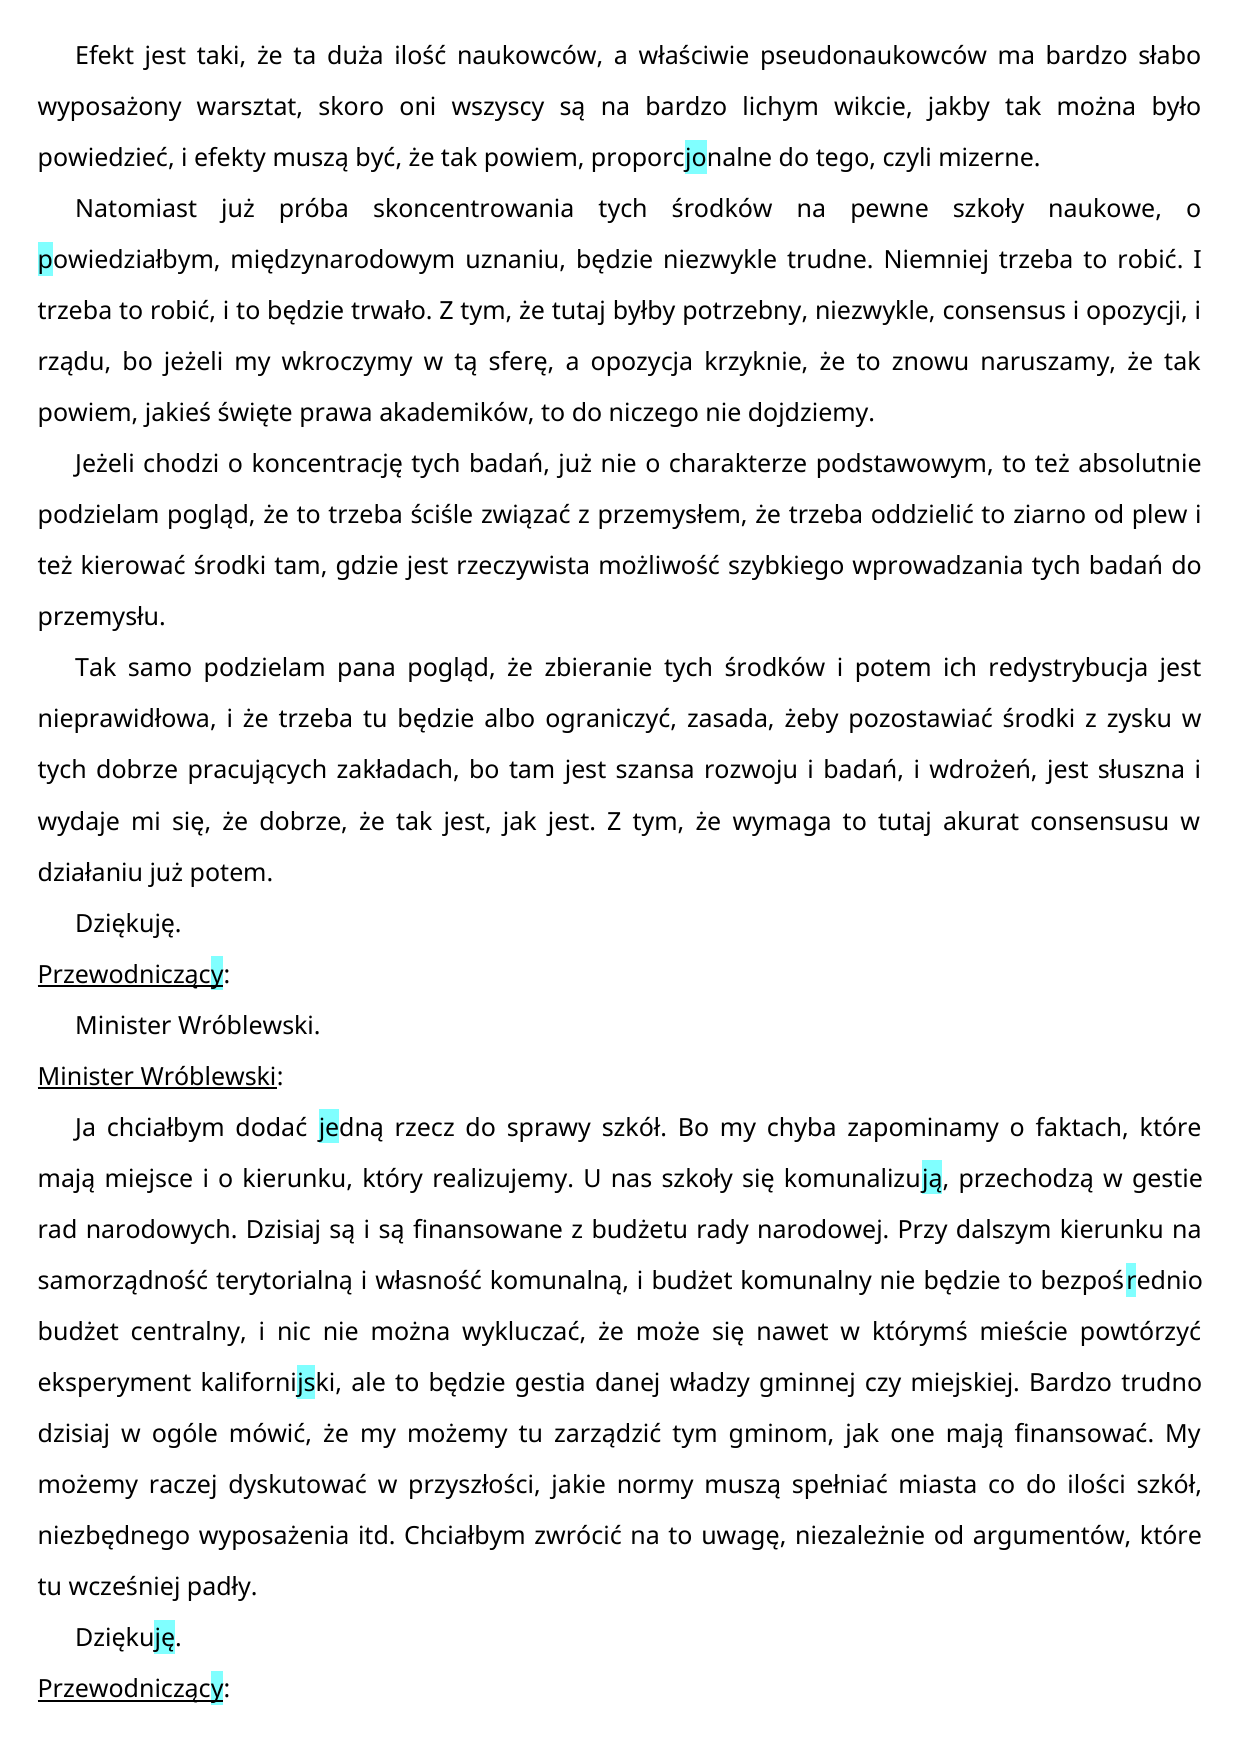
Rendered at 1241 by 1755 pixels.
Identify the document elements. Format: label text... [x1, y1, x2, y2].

text Jeżeli chodzi o koncentrację tych badań, już nie o charakterze podstawowym, to też absolutnie podzielam pogląd, że to trzeba ściśle związać z przemysłem, że trzeba oddzielić to ziarno od plew i też kierować środki tam, gdzie jest rzeczywista możliwość szybkiego wprowadzania tych badań do przemysłu. [37, 446, 1203, 633]
text Natomiast już próba skoncentrowania tych środków na pewne szkoły naukowe, o powiedziałbym, międzynarodowym uznaniu, będzie niezwykle trudne. Niemniej trzeba to robić. I trzeba to robić, i to będzie trwało. Z tym, że tutaj byłby potrzebny, niezwykle, consensus i opozycji, i rządu, bo jeżeli my wkroczymy w tą sferę, a opozycja krzyknie, że to znowu naruszamy, że tak powiem, jakieś święte prawa akademików, to do niczego nie dojdziemy. [37, 191, 1203, 429]
text Efekt jest taki, że ta duża ilość naukowców, a właściwie pseudonaukowców ma bardzo słabo wyposażony warsztat, skoro oni wszyscy są na bardzo lichym wikcie, jakby tak można było powiedzieć, i efekty muszą być, że tak powiem, proporcjonalne do tego, czyli mizerne. [37, 37, 1203, 174]
text Ja chciałbym dodać jedną rzecz do sprawy szkół. Bo my chyba zapominamy o faktach, które mają miejsce i o kierunku, który realizujemy. U nas szkoły się komunalizują, przechodzą w gestie rad narodowych. Dzisiaj są i są finansowane z budżetu rady narodowej. Przy dalszym kierunku na samorządność terytorialną i własność komunalną, i budżet komunalny nie będzie to bezpośrednio budżet centralny, i nic nie można wykluczać, że może się nawet w którymś mieście powtórzyć eksperyment kalifornijski, ale to będzie gestia danej władzy gminnej czy miejskiej. Bardzo trudno dzisiaj w ogóle mówić, że my możemy tu zarządzić tym gminom, jak one mają finansować. My możemy raczej dyskutować w przyszłości, jakie normy muszą spełniać miasta co do ilości szkół, niezbędnego wyposażenia itd. Chciałbym zwrócić na to uwagę, niezależnie od argumentów, które tu wcześniej padły. [37, 1109, 1203, 1603]
text Tak samo podzielam pana pogląd, że zbieranie tych środków i potem ich redystrybucja jest nieprawidłowa, i że trzeba tu będzie albo ograniczyć, zasada, żeby pozostawiać środki z zysku w tych dobrze pracujących zakładach, bo tam jest szansa rozwoju i badań, i wdrożeń, jest słuszna i wydaje mi się, że dobrze, że tak jest, jak jest. Z tym, że wymaga to tutaj akurat consensusu w działaniu już potem. [37, 650, 1203, 888]
text Minister Wróblewski: [37, 1058, 1203, 1092]
text Dziękuję. [37, 905, 1203, 939]
text Dziękuję. [37, 1620, 1203, 1654]
text Przewodniczący: [37, 1671, 1203, 1705]
text Minister Wróblewski. [37, 1007, 1203, 1041]
text Przewodniczący: [37, 956, 1203, 990]
